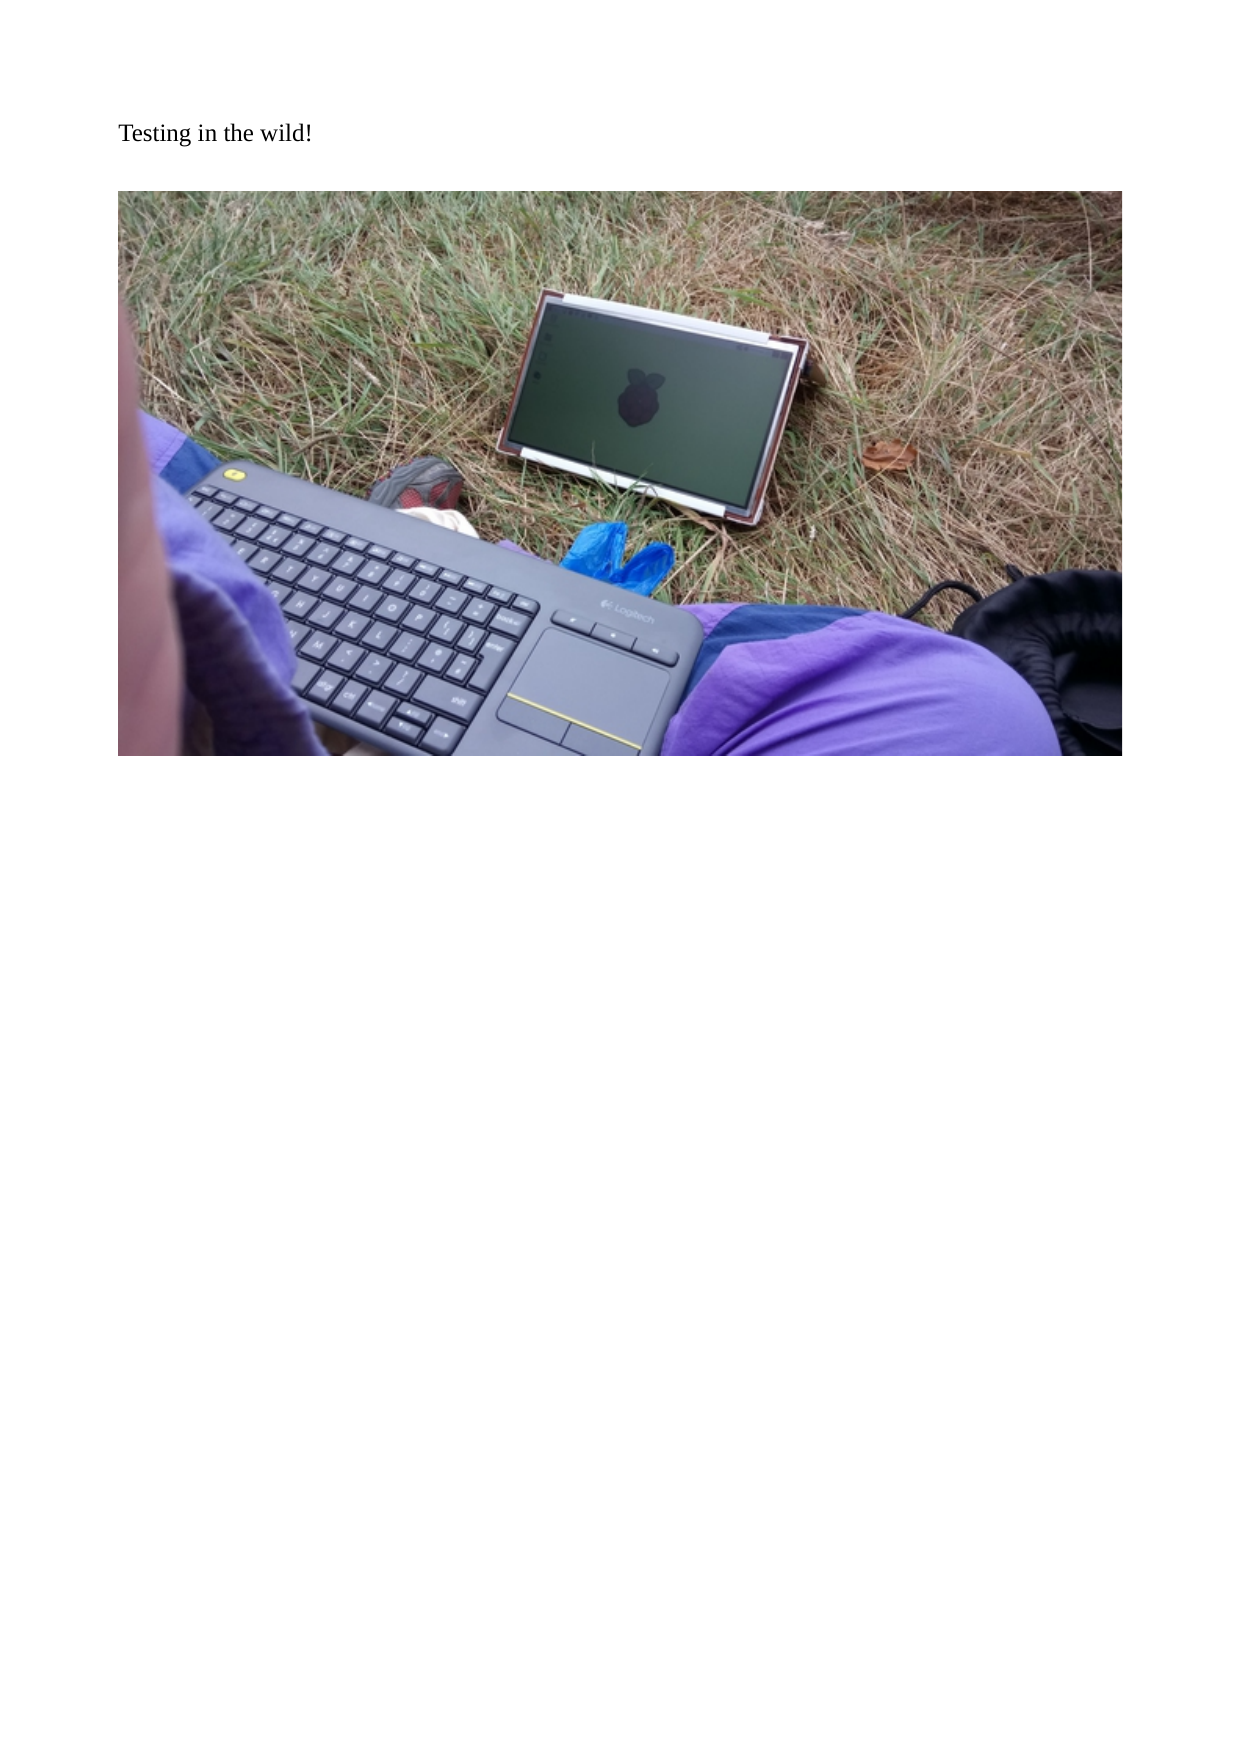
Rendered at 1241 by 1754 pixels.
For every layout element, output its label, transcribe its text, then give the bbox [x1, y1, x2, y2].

text Testing in the wild! [118, 118, 1122, 147]
picture [118, 191, 1123, 756]
